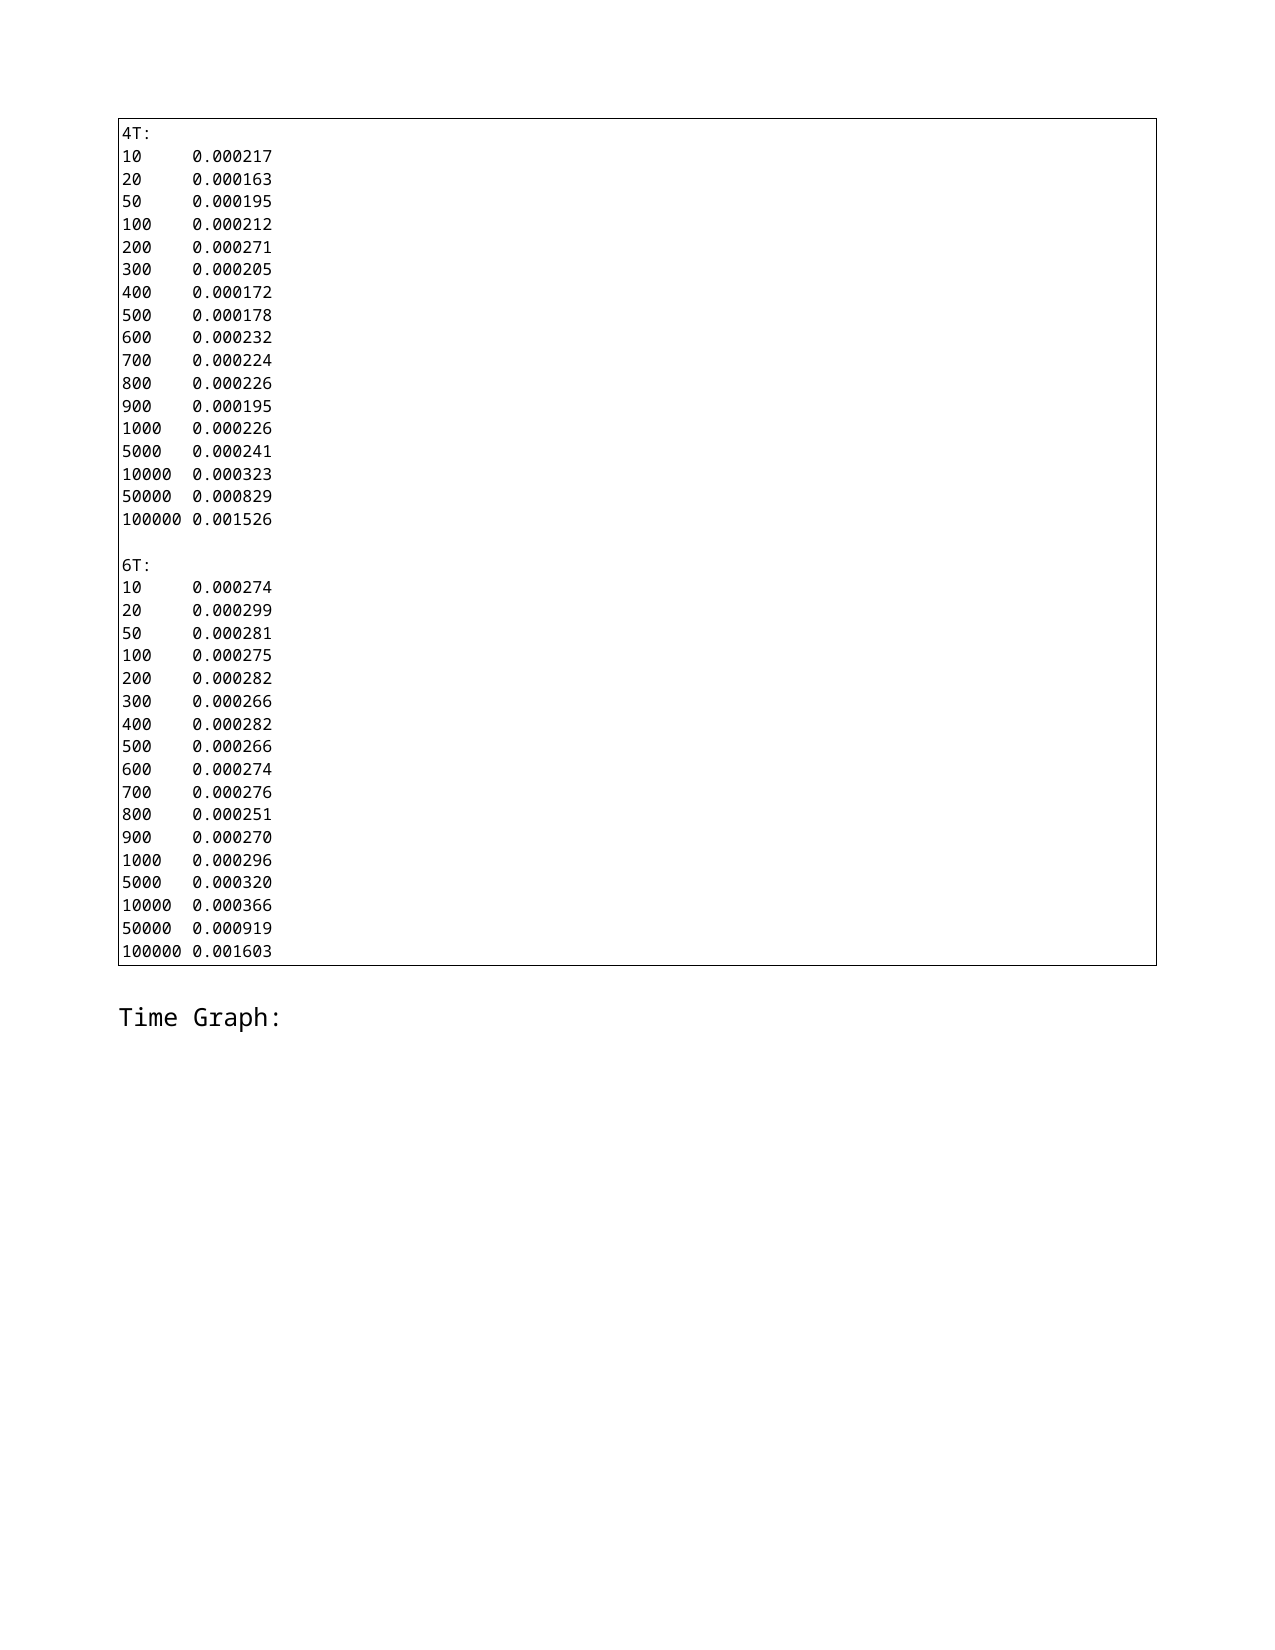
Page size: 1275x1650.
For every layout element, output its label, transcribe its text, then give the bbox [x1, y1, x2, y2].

text 50000 0.000919 [119, 913, 1156, 936]
text 20 0.000299 [119, 595, 1156, 618]
text 800 0.000251 [119, 799, 1156, 822]
text 100000 0.001526 [119, 504, 1156, 530]
text 200 0.000271 [119, 232, 1156, 254]
text 10000 0.000323 [119, 459, 1156, 481]
text 300 0.000266 [119, 686, 1156, 708]
text 50 0.000195 [119, 186, 1156, 209]
text 10 0.000217 [119, 141, 1156, 163]
text 50 0.000281 [119, 618, 1156, 640]
text 400 0.000282 [119, 708, 1156, 731]
text 900 0.000195 [119, 391, 1156, 413]
text 100 0.000275 [119, 640, 1156, 663]
text 200 0.000282 [119, 663, 1156, 686]
text 4T: [119, 119, 1156, 141]
text 600 0.000274 [119, 754, 1156, 777]
text 6T: [119, 549, 1156, 572]
text 1000 0.000226 [119, 413, 1156, 436]
text 400 0.000172 [119, 277, 1156, 300]
text 500 0.000266 [119, 731, 1156, 754]
text 5000 0.000241 [119, 436, 1156, 459]
text 900 0.000270 [119, 822, 1156, 845]
text 20 0.000163 [119, 163, 1156, 186]
text 1000 0.000296 [119, 845, 1156, 867]
text 800 0.000226 [119, 368, 1156, 391]
text 50000 0.000829 [119, 481, 1156, 504]
text 5000 0.000320 [119, 867, 1156, 890]
text 100000 0.001603 [119, 936, 1156, 965]
text 100 0.000212 [119, 209, 1156, 232]
text 500 0.000178 [119, 300, 1156, 322]
text 10000 0.000366 [119, 890, 1156, 913]
text Time Graph: [118, 999, 1157, 1033]
text 300 0.000205 [119, 254, 1156, 277]
text 10 0.000274 [119, 572, 1156, 595]
text 600 0.000232 [119, 322, 1156, 345]
text 700 0.000276 [119, 777, 1156, 799]
text 700 0.000224 [119, 345, 1156, 368]
